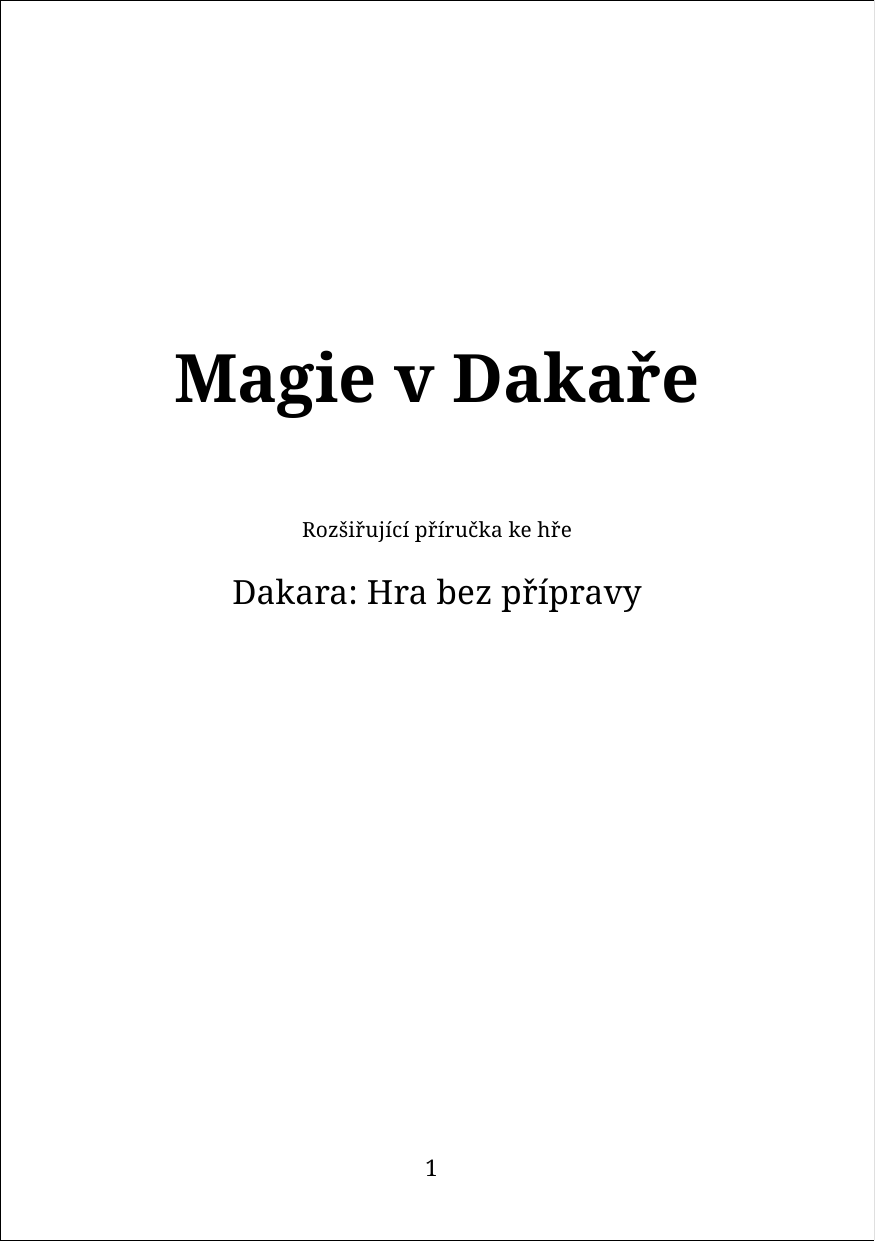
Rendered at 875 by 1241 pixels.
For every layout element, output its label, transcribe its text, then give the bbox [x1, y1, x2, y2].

text Rozšiřující příručka ke hře [118, 516, 756, 544]
text Dakara: Hra bez přípravy [118, 569, 756, 614]
text Magie v Dakaře [118, 331, 756, 422]
